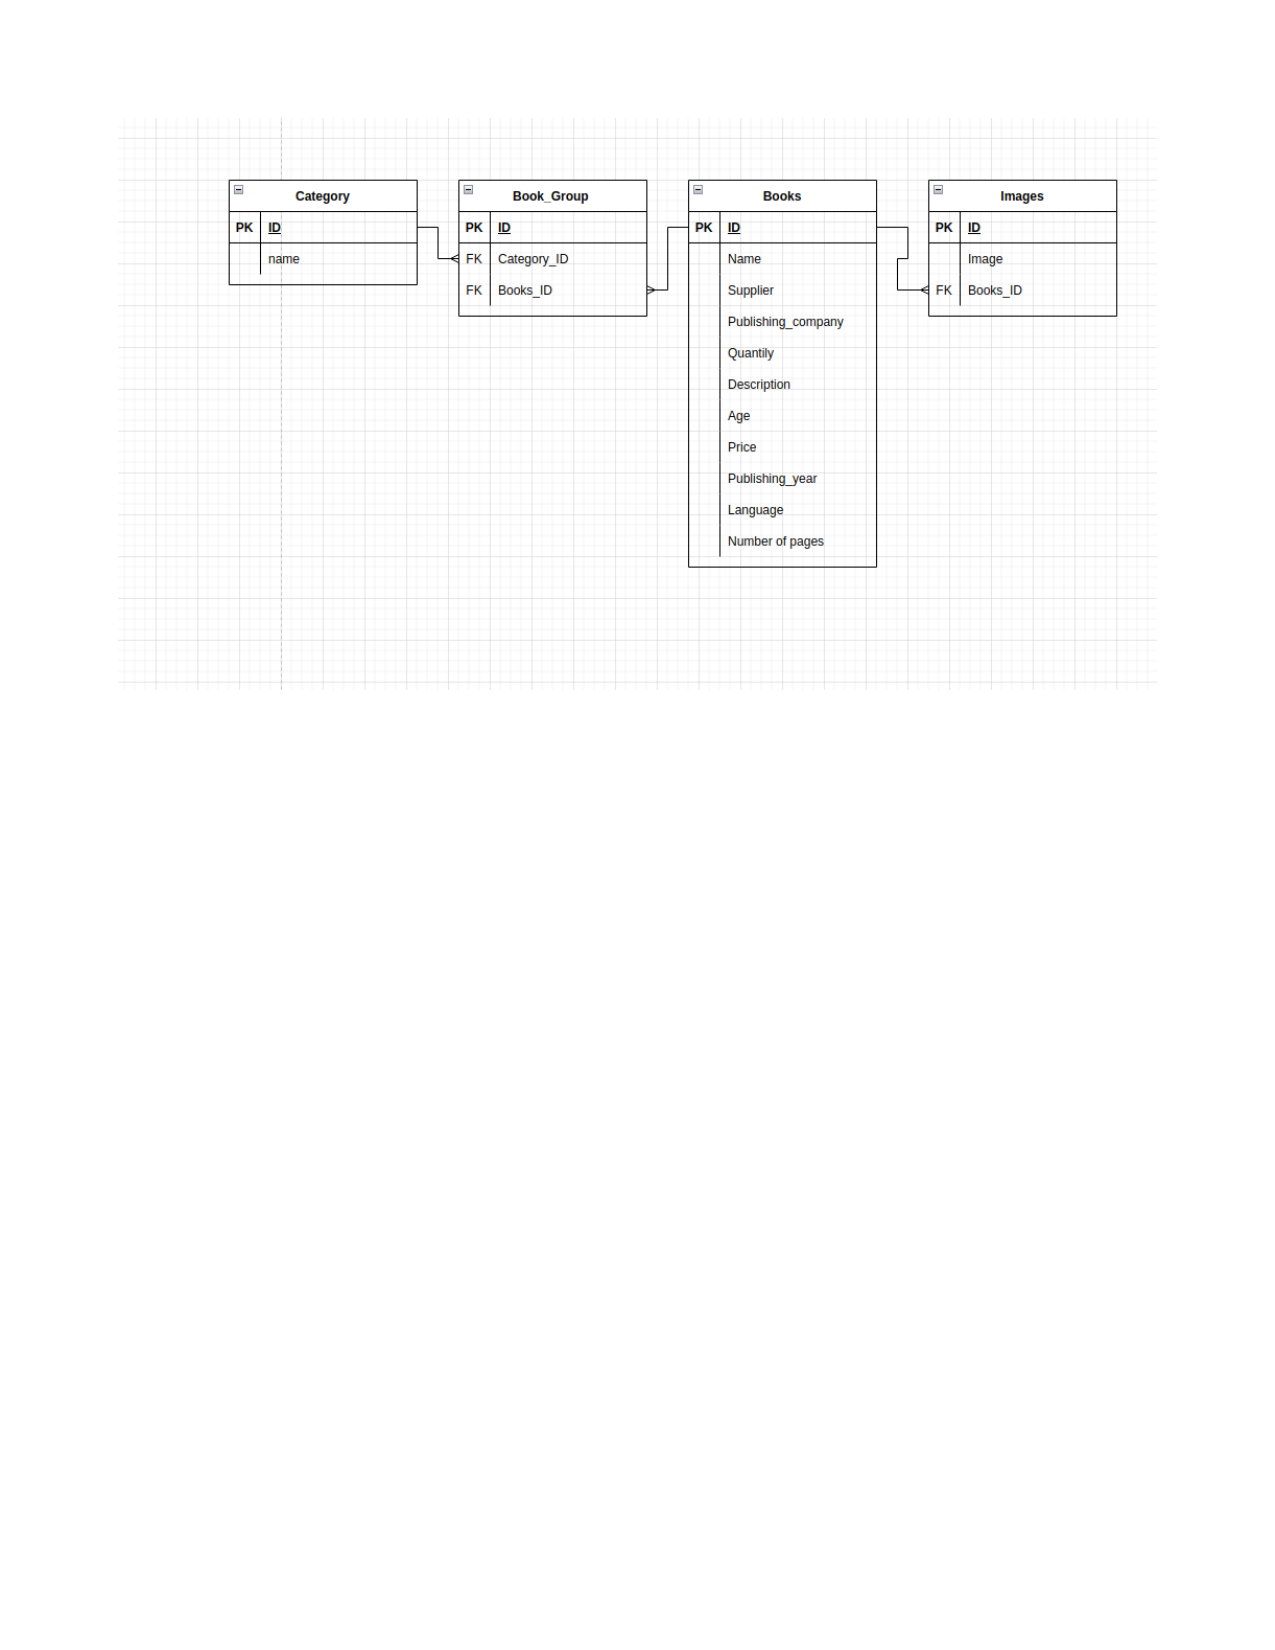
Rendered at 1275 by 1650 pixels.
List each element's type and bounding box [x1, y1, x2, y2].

picture [118, 118, 1157, 690]
